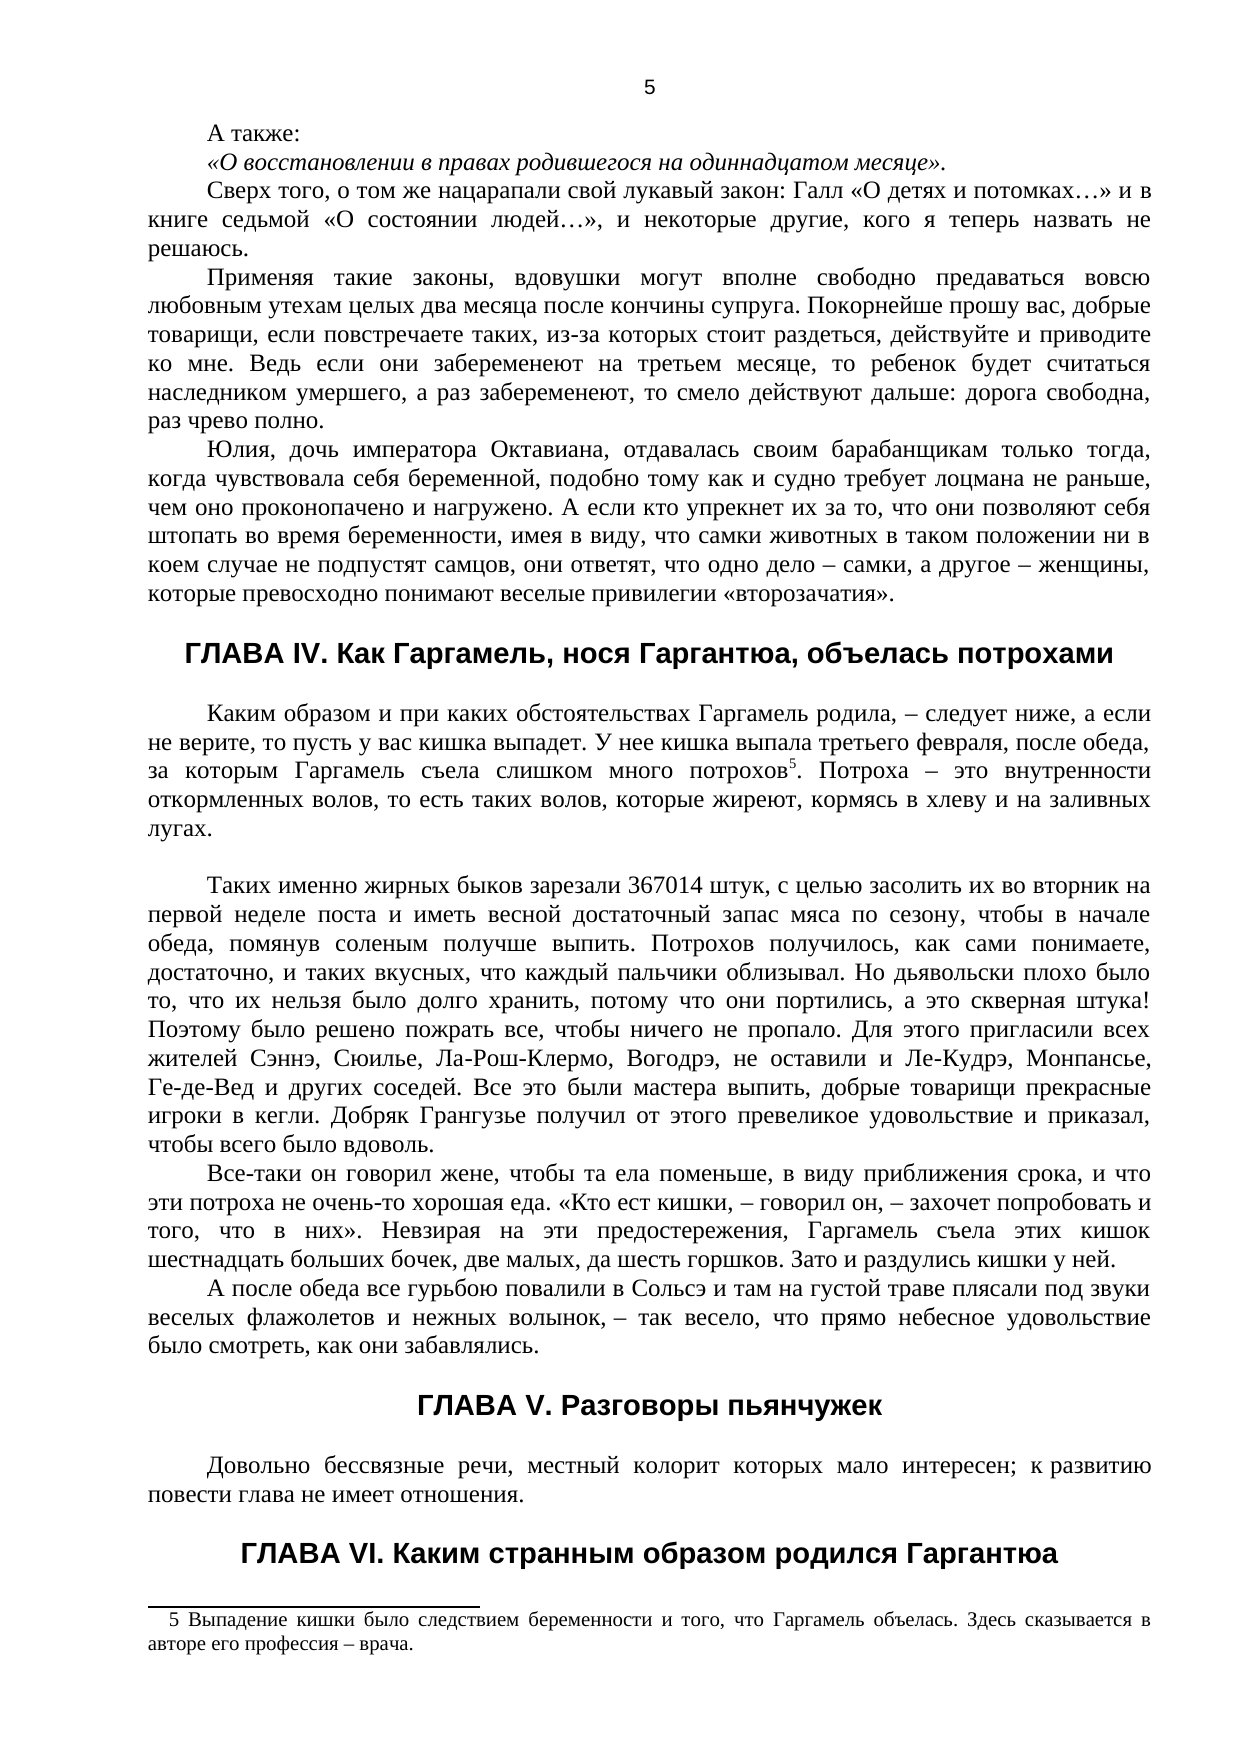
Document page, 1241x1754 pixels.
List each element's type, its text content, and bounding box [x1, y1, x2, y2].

text А также: [148, 118, 1152, 147]
text Таких именно жирных быков зарезали 367014 штук, с целью засолить их во вторник на первой неделе поста и иметь весной достаточный запас мяса по сезону, чтобы в начале обеда, помянув соленым получше выпить. Потрохов получилось, как сами понимаете, достаточно, и таких вкусных, что каждый пальчики облизывал. Но дьявольски плохо было то, что их нельзя было долго хранить, потому что они портились, а это скверная штука! Поэтому было решено пожрать все, чтобы ничего не пропало. Для этого пригласили всех жителей Сэннэ, Сюилье, Ла‑Рош‑Клермо, Вогодрэ, не оставили и Ле‑Кудрэ, Монпансье, Ге‑де‑Вед и других соседей. Все это были мастера выпить, добрые товарищи прекрасные игроки в кегли. Добряк Грангузье получил от этого превеликое удовольствие и приказал, чтобы всего было вдоволь. [148, 870, 1152, 1158]
text Применяя такие законы, вдовушки могут вполне свободно предаваться вовсю любовным утехам целых два месяца после кончины супруга. Покорнейше прошу вас, добрые товарищи, если повстречаете таких, из‑за которых стоит раздеться, действуйте и приводите ко мне. Ведь если они забеременеют на третьем месяце, то ребенок будет считаться наследником умершего, а раз забеременеют, то смело действуют дальше: дорога свободна, раз чрево полно. [148, 262, 1152, 434]
subtitle ГЛАВА IV. Как Гаргамель, нося Гаргантюа, объелась потрохами [148, 636, 1152, 669]
text Довольно бессвязные речи, местный колорит которых мало интересен; к развитию повести глава не имеет отношения. [148, 1450, 1152, 1508]
text Выпадение кишки было следствием беременности и того, что Гаргамель объелась. Здесь сказывается в авторе его профессия – врача. [148, 1607, 1152, 1655]
subtitle ГЛАВА VI. Каким странным образом родился Гаргантюа [148, 1536, 1152, 1570]
text «О восстановлении в правах родившегося на одиннадцатом месяце». [148, 147, 1152, 176]
text Каким образом и при каких обстоятельствах Гаргамель родила, – следует ниже, а если не верите, то пусть у вас кишка выпадет. У нее кишка выпала третьего февраля, после обеда, за которым Гаргамель съела слишком много потрохов. Потроха – это внутренности откормленных волов, то есть таких волов, которые жиреют, кормясь в хлеву и на заливных лугах. [148, 698, 1152, 842]
subtitle ГЛАВА V. Разговоры пьянчужек [148, 1388, 1152, 1421]
text А после обеда все гурьбою повалили в Сольсэ и там на густой траве плясали под звуки веселых флажолетов и нежных волынок, – так весело, что прямо небесное удовольствие было смотреть, как они забавлялись. [148, 1273, 1152, 1359]
text Все‑таки он говорил жене, чтобы та ела поменьше, в виду приближения срока, и что эти потроха не очень‑то хорошая еда. «Кто ест кишки, – говорил он, – захочет попробовать и того, что в них». Невзирая на эти предостережения, Гаргамель съела этих кишок шестнадцать больших бочек, две малых, да шесть горшков. Зато и раздулись кишки у ней. [148, 1158, 1152, 1273]
text Юлия, дочь императора Октавиана, отдавалась своим барабанщикам только тогда, когда чувствовала себя беременной, подобно тому как и судно требует лоцмана не раньше, чем оно проконопачено и нагружено. А если кто упрекнет их за то, что они позволяют себя штопать во время беременности, имея в виду, что самки животных в таком положении ни в коем случае не подпустят самцов, они ответят, что одно дело – самки, а другое – женщины, которые превосходно понимают веселые привилегии «второзачатия». [148, 434, 1152, 607]
text Сверх того, о том же нацарапали свой лукавый закон: Галл «О детях и потомках…» и в книге седьмой «О состоянии людей…», и некоторые другие, кого я теперь назвать не решаюсь. [148, 176, 1152, 262]
